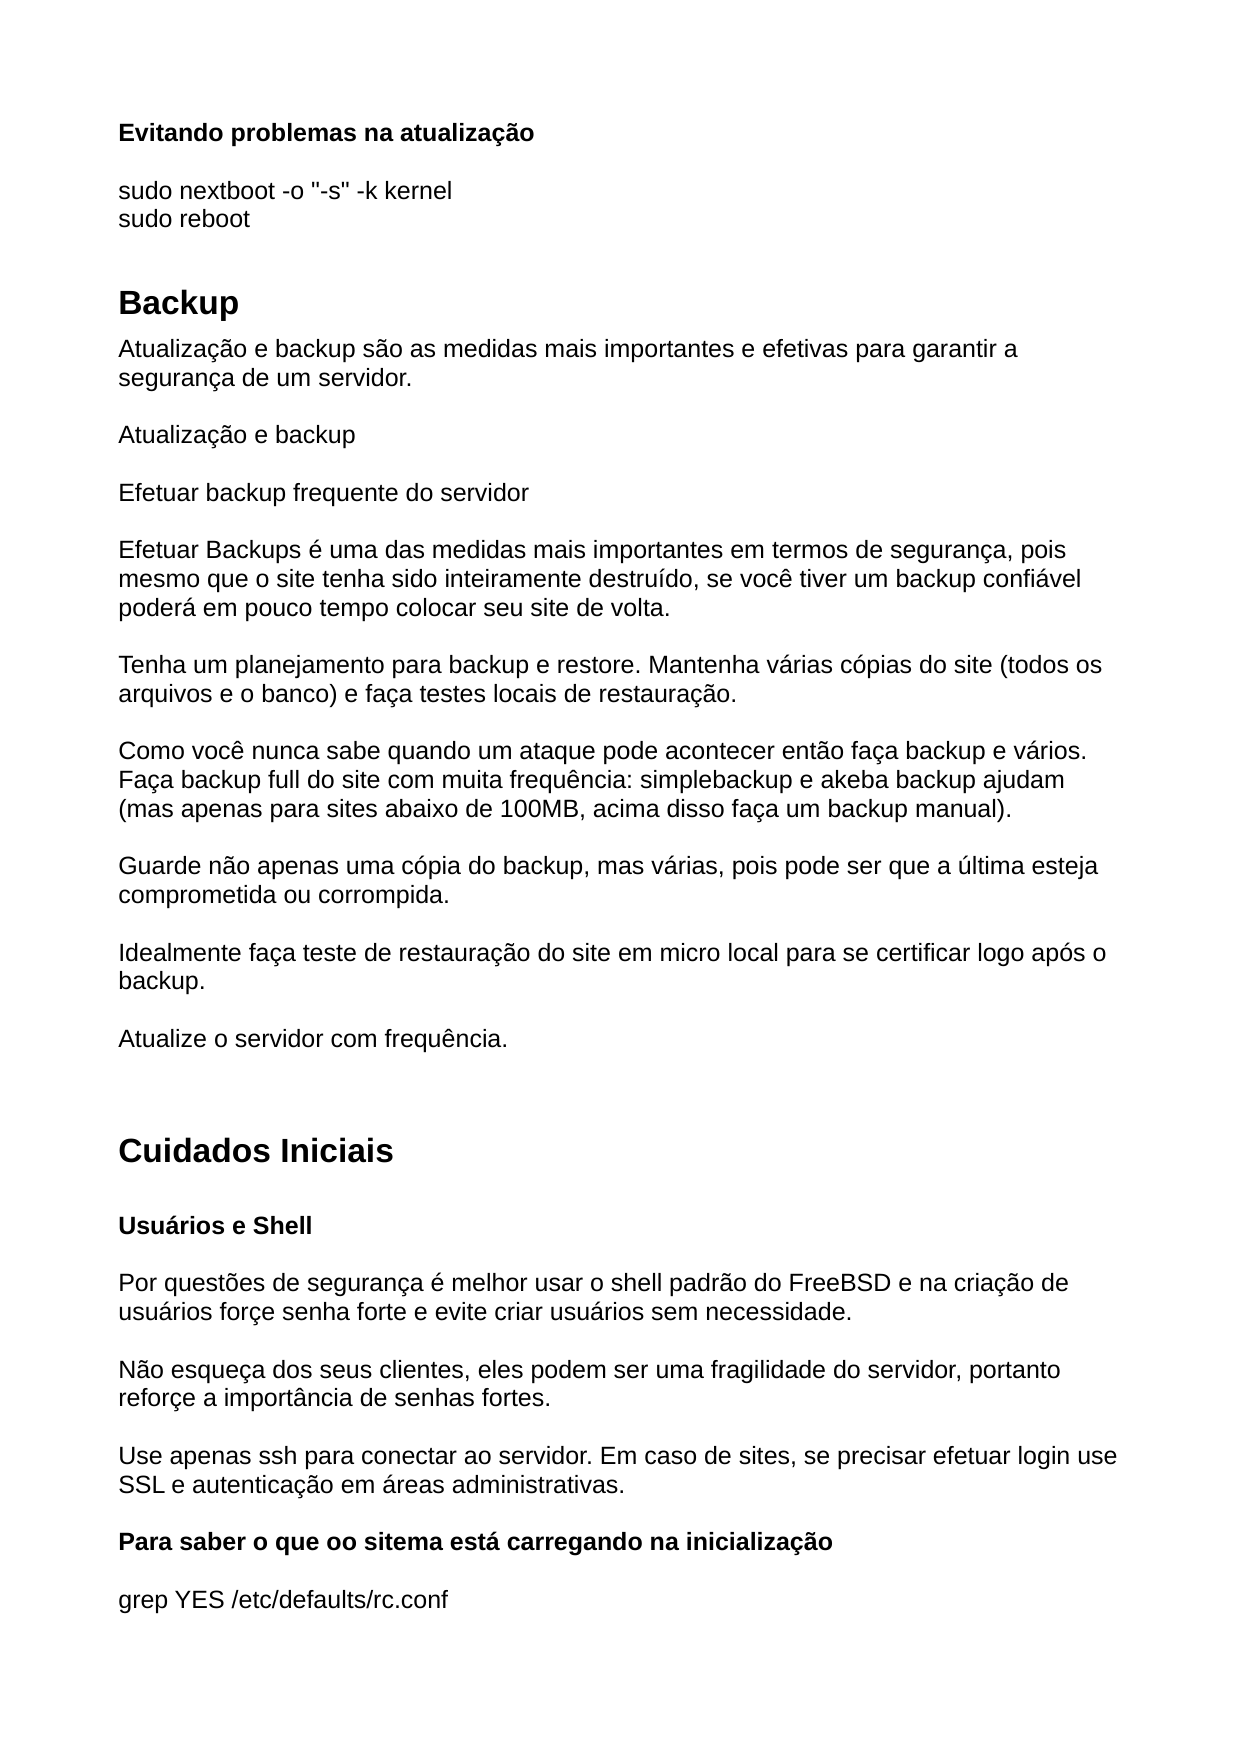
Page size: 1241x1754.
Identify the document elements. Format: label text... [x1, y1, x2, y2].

text Idealmente faça teste de restauração do site em micro local para se certificar logo após o backup. [118, 938, 1122, 995]
text Evitando problemas na atualização [118, 118, 1122, 147]
text Por questões de segurança é melhor usar o shell padrão do FreeBSD e na criação de usuários forçe senha forte e evite criar usuários sem necessidade. [118, 1268, 1122, 1326]
text Atualize o servidor com frequência. [118, 1024, 1122, 1053]
text Guarde não apenas uma cópia do backup, mas várias, pois pode ser que a última esteja comprometida ou corrompida. [118, 851, 1122, 909]
text grep YES /etc/defaults/rc.conf [118, 1584, 1122, 1613]
text Como você nunca sabe quando um ataque pode acontecer então faça backup e vários. [118, 736, 1122, 765]
text Efetuar backup frequente do servidor [118, 478, 1122, 506]
text Usuários e Shell [118, 1211, 1122, 1239]
text Não esqueça dos seus clientes, eles podem ser uma fragilidade do servidor, portanto reforçe a importância de senhas fortes. [118, 1354, 1122, 1412]
text Atualização e backup são as medidas mais importantes e efetivas para garantir a segurança de um servidor. [118, 334, 1122, 391]
text Tenha um planejamento para backup e restore. Mantenha várias cópias do site (todos os arquivos e o banco) e faça testes locais de restauração. [118, 650, 1122, 708]
text Faça backup full do site com muita frequência: simplebackup e akeba backup ajudam (mas apenas para sites abaixo de 100MB, acima disso faça um backup manual). [118, 765, 1122, 823]
text Efetuar Backups é uma das medidas mais importantes em termos de segurança, pois mesmo que o site tenha sido inteiramente destruído, se você tiver um backup confiável poderá em pouco tempo colocar seu site de volta. [118, 535, 1122, 621]
subtitle Backup [118, 283, 1122, 321]
text sudo reboot [118, 204, 1122, 233]
text Use apenas ssh para conectar ao servidor. Em caso de sites, se precisar efetuar login use SSL e autenticação em áreas administrativas. [118, 1441, 1122, 1498]
subtitle Cuidados Iniciais [118, 1131, 1122, 1169]
text Para saber o que oo sitema está carregando na inicialização [118, 1527, 1122, 1556]
text Atualização e backup [118, 420, 1122, 449]
text sudo nextboot -o "-s" -k kernel [118, 176, 1122, 204]
